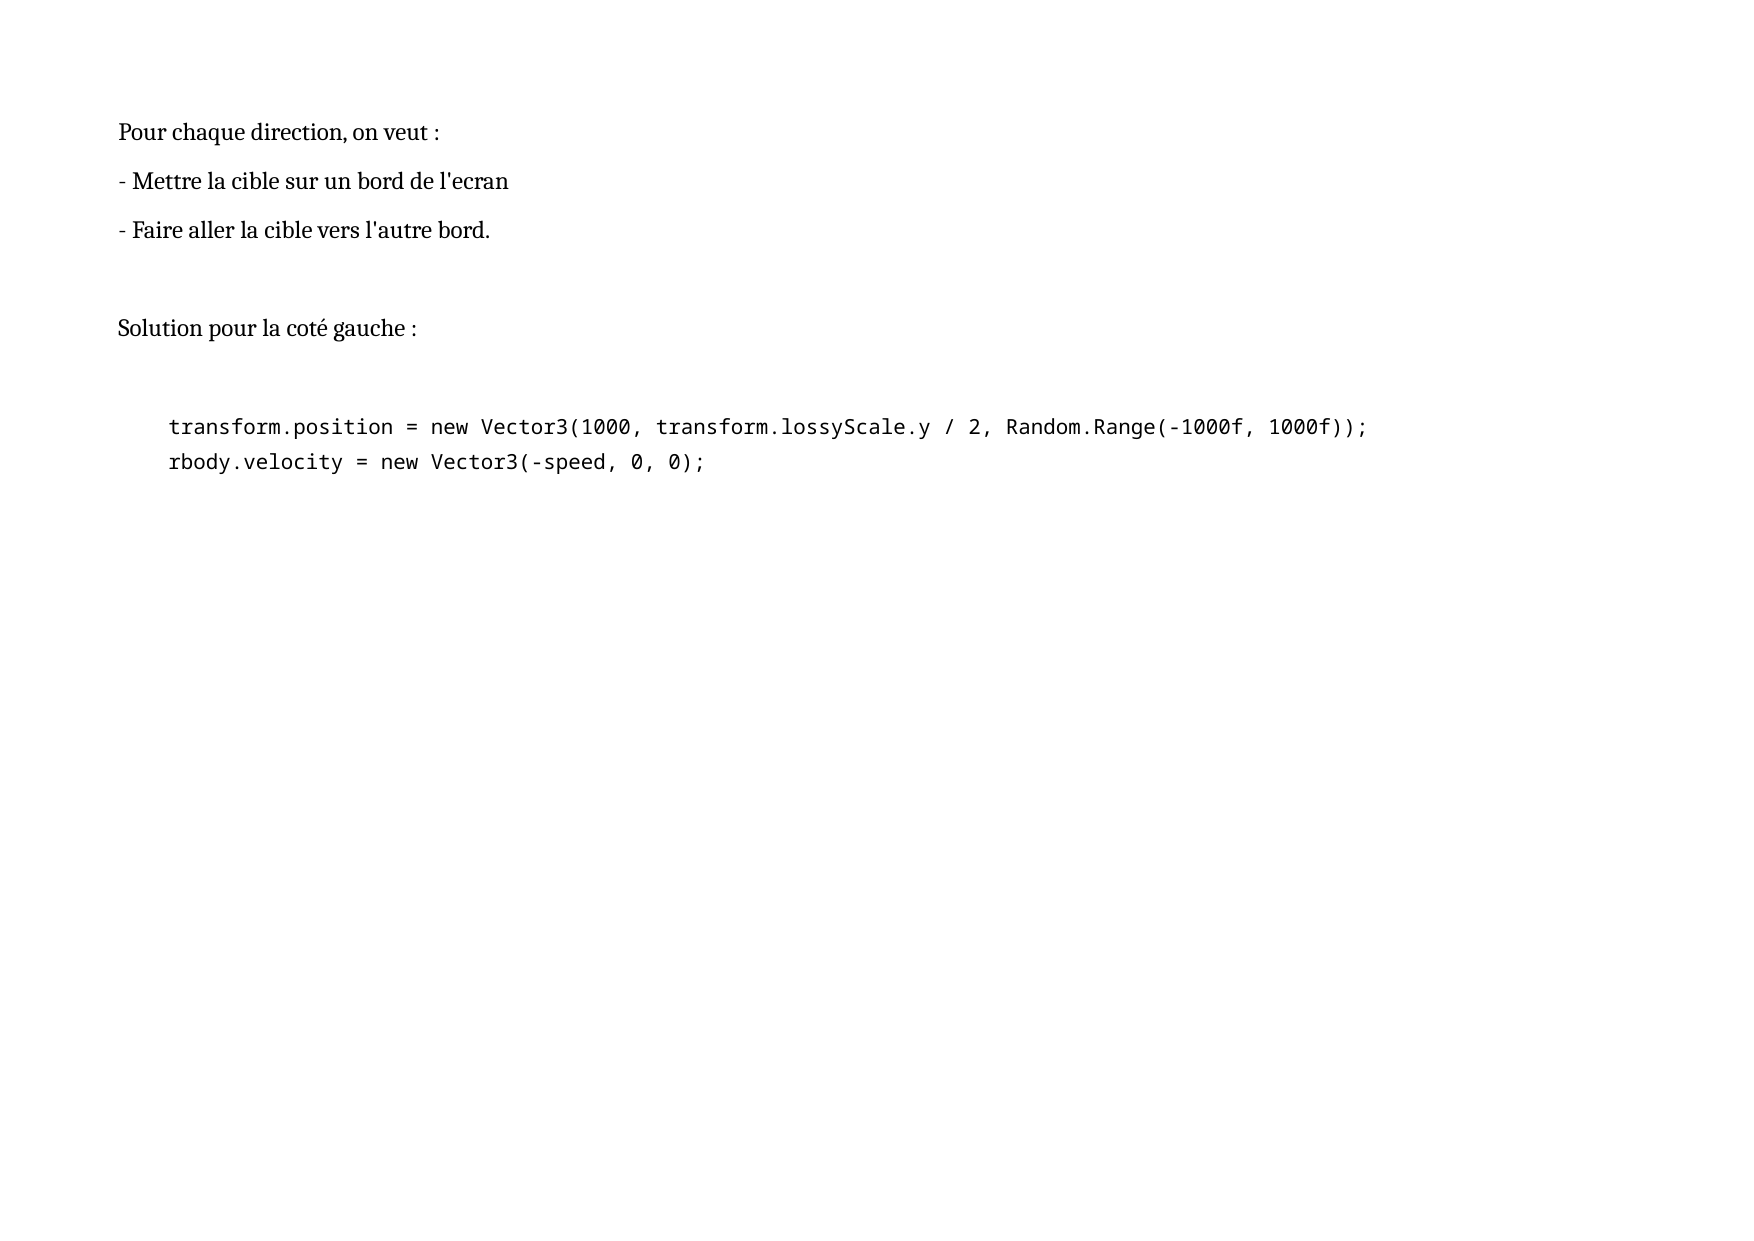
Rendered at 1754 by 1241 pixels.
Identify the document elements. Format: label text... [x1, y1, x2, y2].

text transform.position = new Vector3(1000, transform.lossyScale.y / 2, Random.Range(-1000f, 1000f)); [118, 412, 1636, 441]
text Pour chaque direction, on veut : [118, 118, 1636, 147]
text - Mettre la cible sur un bord de l'ecran [118, 167, 1636, 196]
text - Faire aller la cible vers l'autre bord. [118, 216, 1636, 245]
text Solution pour la coté gauche : [118, 314, 1636, 343]
text rbody.velocity = new Vector3(-speed, 0, 0); [118, 447, 1636, 475]
